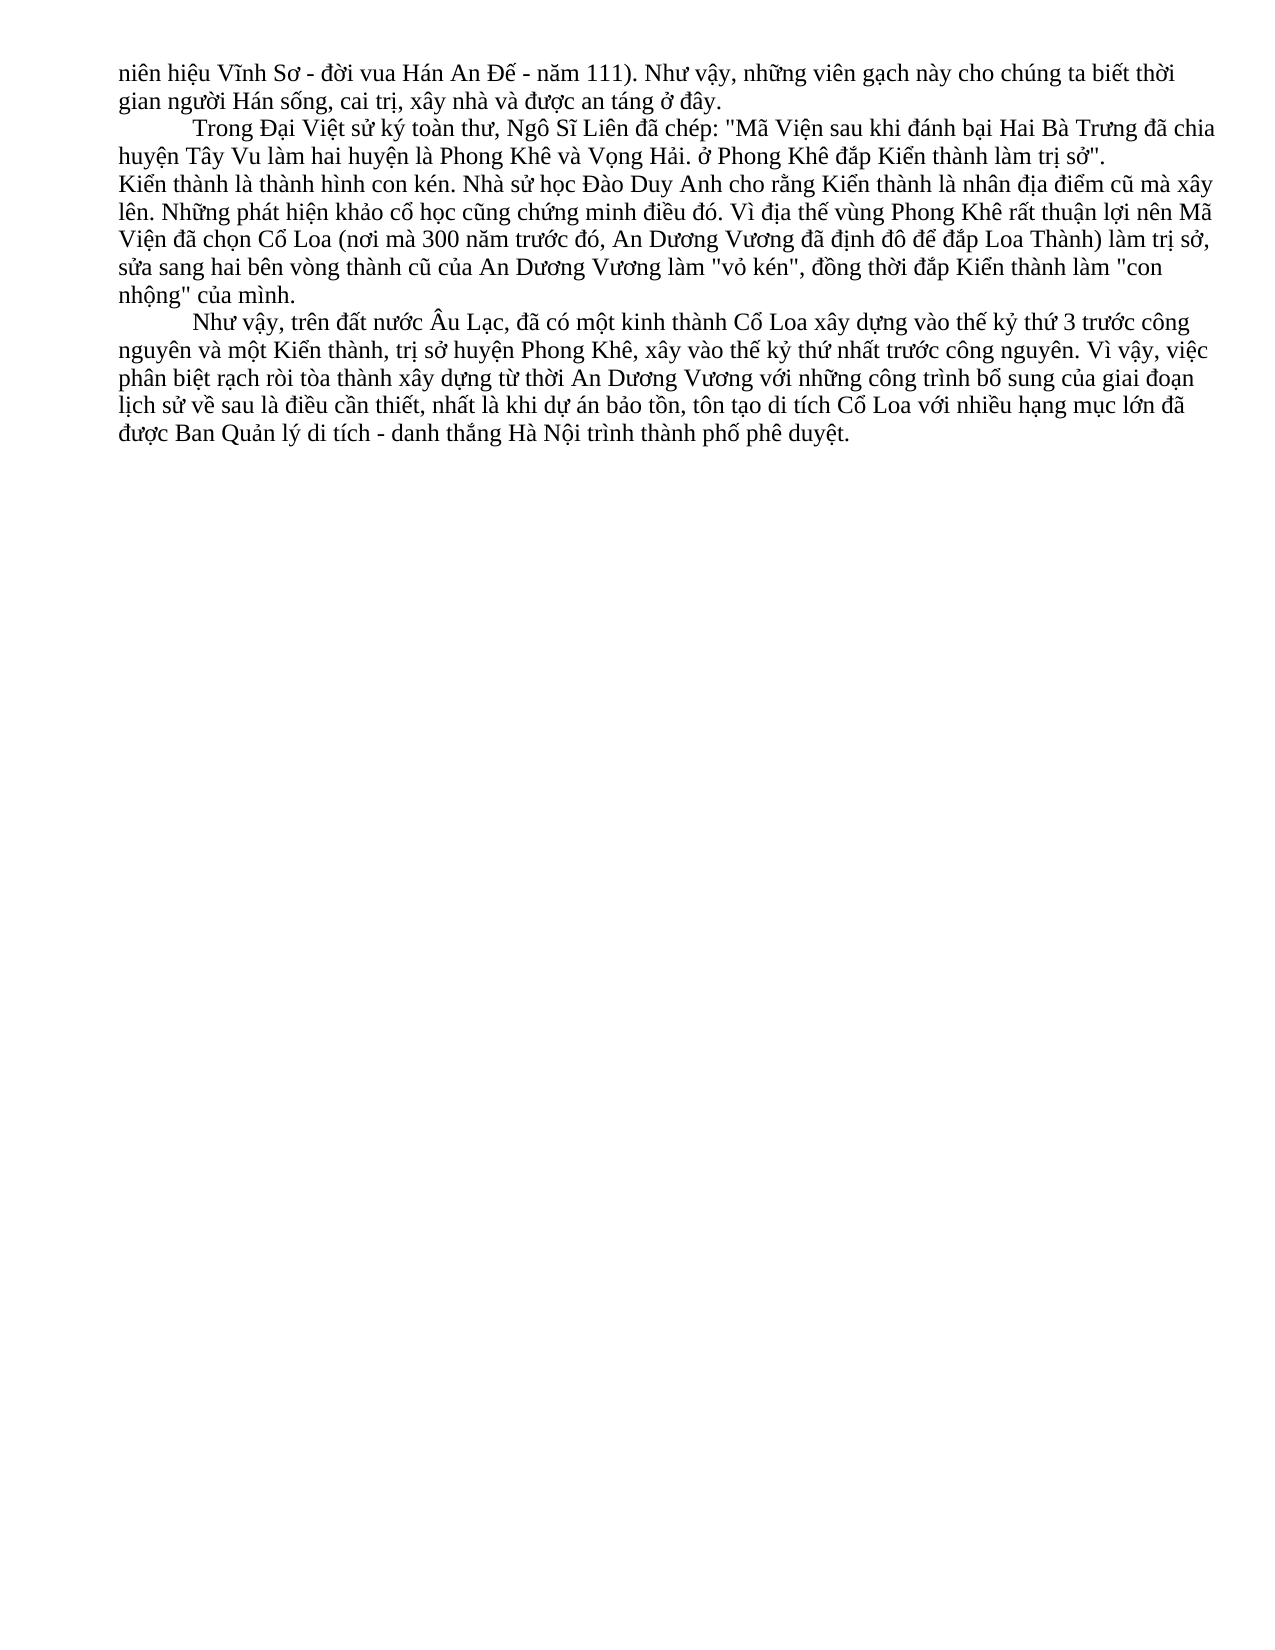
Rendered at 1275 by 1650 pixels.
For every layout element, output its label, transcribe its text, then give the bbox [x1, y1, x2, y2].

text niên hiệu Vĩnh Sơ - đời vua Hán An Đế - năm 111). Như vậy, những viên gạch này cho chúng ta biết thời gian người Hán sống, cai trị, xây nhà và được an táng ở đây. [118, 59, 1216, 114]
text Như vậy, trên đất nước Âu Lạc, đã có một kinh thành Cổ Loa xây dựng vào thế kỷ thứ 3 trước công nguyên và một Kiển thành, trị sở huyện Phong Khê, xây vào thế kỷ thứ nhất trước công nguyên. Vì vậy, việc phân biệt rạch ròi tòa thành xây dựng từ thời An Dương Vương với những công trình bổ sung của giai đoạn lịch sử về sau là điều cần thiết, nhất là khi dự án bảo tồn, tôn tạo di tích Cổ Loa với nhiều hạng mục lớn đã được Ban Quản lý di tích - danh thắng Hà Nội trình thành phố phê duyệt. [118, 308, 1216, 447]
text Trong Đại Việt sử ký toàn thư, Ngô Sĩ Liên đã chép: "Mã Viện sau khi đánh bại Hai Bà Trưng đã chia huyện Tây Vu làm hai huyện là Phong Khê và Vọng Hải. ở Phong Khê đắp Kiển thành làm trị sở". [118, 114, 1216, 170]
text Kiển thành là thành hình con kén. Nhà sử học Đào Duy Anh cho rằng Kiển thành là nhân địa điểm cũ mà xây lên. Những phát hiện khảo cổ học cũng chứng minh điều đó. Vì địa thế vùng Phong Khê rất thuận lợi nên Mã Viện đã chọn Cổ Loa (nơi mà 300 năm trước đó, An Dương Vương đã định đô để đắp Loa Thành) làm trị sở, sửa sang hai bên vòng thành cũ của An Dương Vương làm "vỏ kén", đồng thời đắp Kiển thành làm "con nhộng" của mình. [118, 170, 1216, 308]
